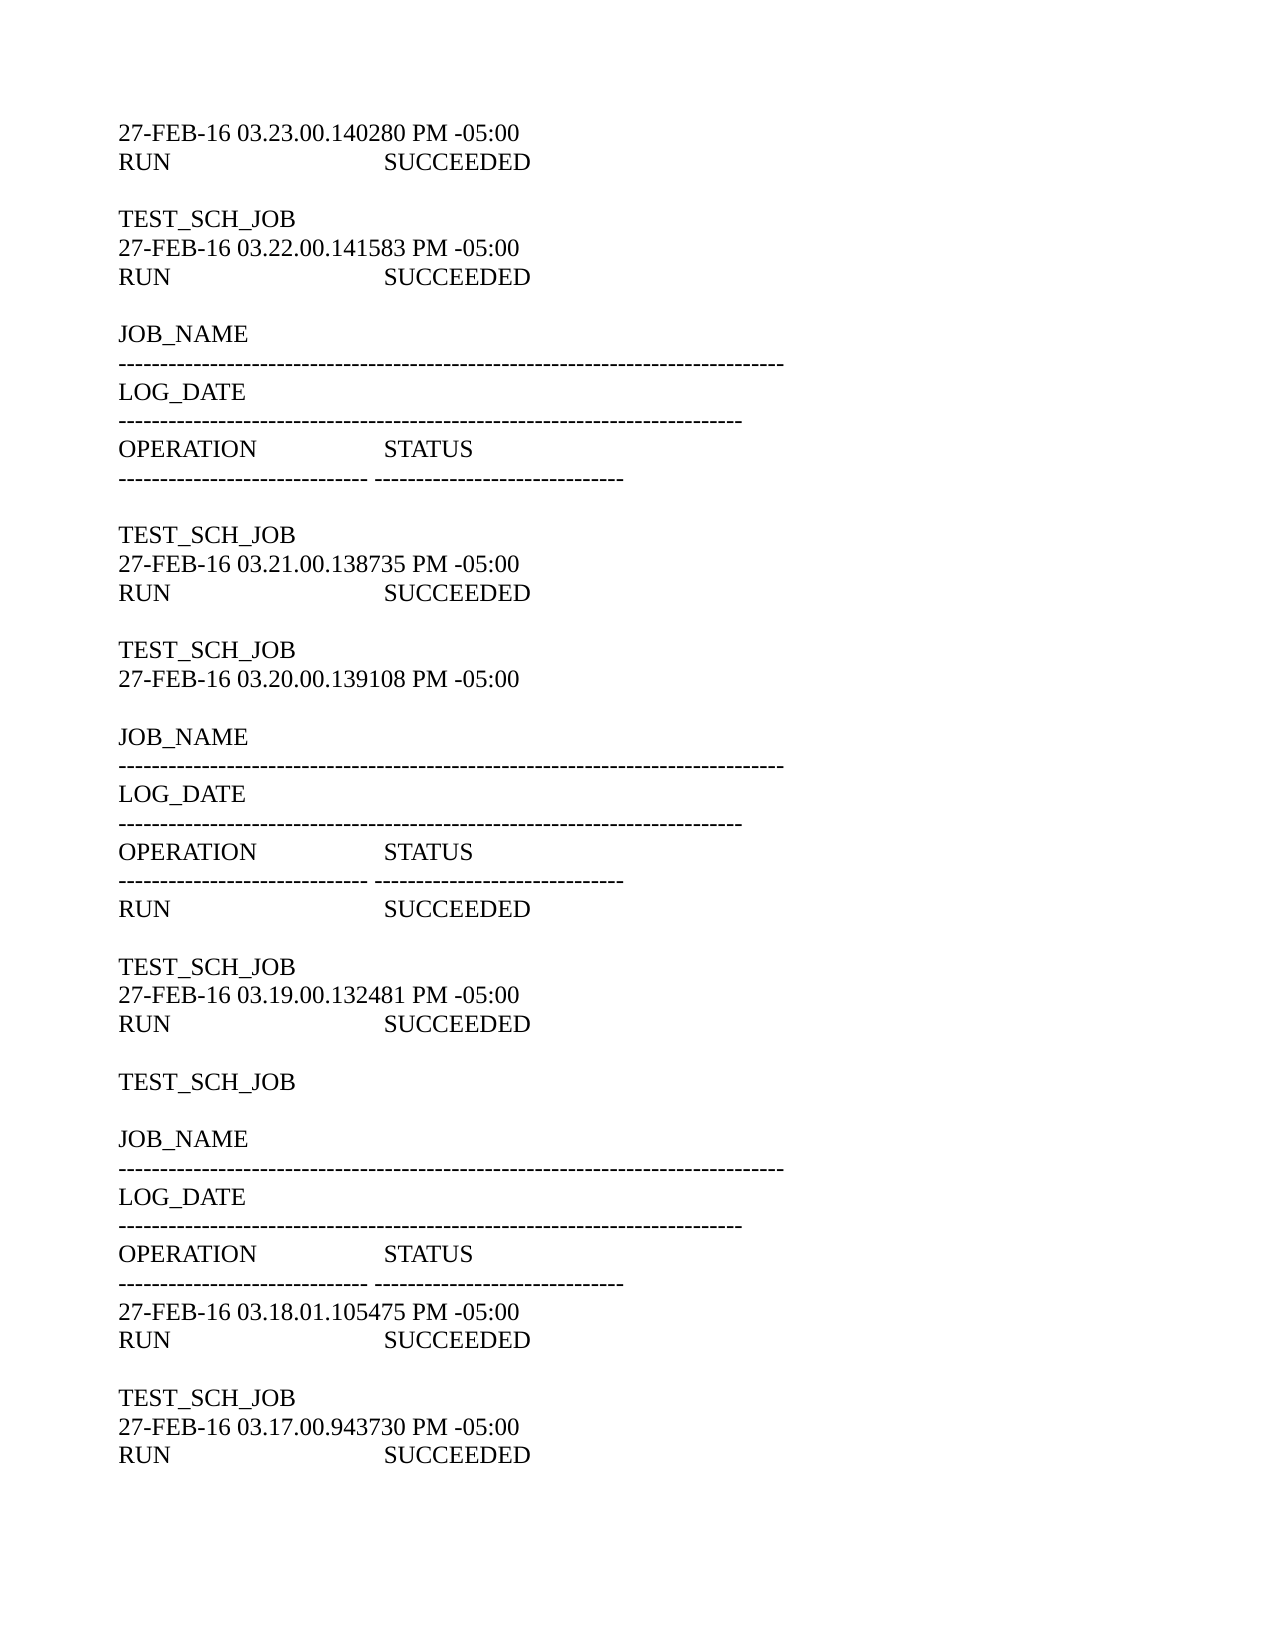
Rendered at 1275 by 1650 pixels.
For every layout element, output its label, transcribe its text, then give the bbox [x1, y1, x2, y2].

text TEST_SCH_JOB [118, 1067, 1157, 1096]
text JOB_NAME [118, 319, 1157, 348]
text 27-FEB-16 03.21.00.138735 PM -05:00 [118, 549, 1157, 578]
text OPERATION STATUS [118, 837, 1157, 866]
text TEST_SCH_JOB [118, 1383, 1157, 1412]
text 27-FEB-16 03.18.01.105475 PM -05:00 [118, 1297, 1157, 1326]
text 27-FEB-16 03.17.00.943730 PM -05:00 [118, 1412, 1157, 1441]
text RUN SUCCEEDED [118, 1009, 1157, 1038]
text TEST_SCH_JOB [118, 521, 1157, 549]
text 27-FEB-16 03.20.00.139108 PM -05:00 [118, 664, 1157, 693]
text RUN SUCCEEDED [118, 1441, 1157, 1469]
text ------------------------------ ------------------------------ [118, 866, 1157, 894]
text OPERATION STATUS [118, 1239, 1157, 1268]
text ------------------------------ ------------------------------ [118, 1268, 1157, 1297]
text LOG_DATE [118, 377, 1157, 406]
text JOB_NAME [118, 1124, 1157, 1153]
text 27-FEB-16 03.22.00.141583 PM -05:00 [118, 233, 1157, 262]
text TEST_SCH_JOB [118, 636, 1157, 664]
text RUN SUCCEEDED [118, 262, 1157, 291]
text TEST_SCH_JOB [118, 204, 1157, 233]
text 27-FEB-16 03.23.00.140280 PM -05:00 [118, 118, 1157, 147]
text --------------------------------------------------------------------------- [118, 1211, 1157, 1239]
text JOB_NAME [118, 722, 1157, 751]
text --------------------------------------------------------------------------- [118, 406, 1157, 434]
text RUN SUCCEEDED [118, 894, 1157, 923]
text LOG_DATE [118, 779, 1157, 808]
text -------------------------------------------------------------------------------- [118, 348, 1157, 377]
text RUN SUCCEEDED [118, 578, 1157, 607]
text --------------------------------------------------------------------------- [118, 808, 1157, 837]
text ------------------------------ ------------------------------ [118, 463, 1157, 492]
text -------------------------------------------------------------------------------- [118, 1153, 1157, 1182]
text LOG_DATE [118, 1182, 1157, 1211]
text TEST_SCH_JOB [118, 952, 1157, 981]
text RUN SUCCEEDED [118, 147, 1157, 176]
text OPERATION STATUS [118, 434, 1157, 463]
text 27-FEB-16 03.19.00.132481 PM -05:00 [118, 981, 1157, 1009]
text RUN SUCCEEDED [118, 1326, 1157, 1354]
text -------------------------------------------------------------------------------- [118, 751, 1157, 779]
